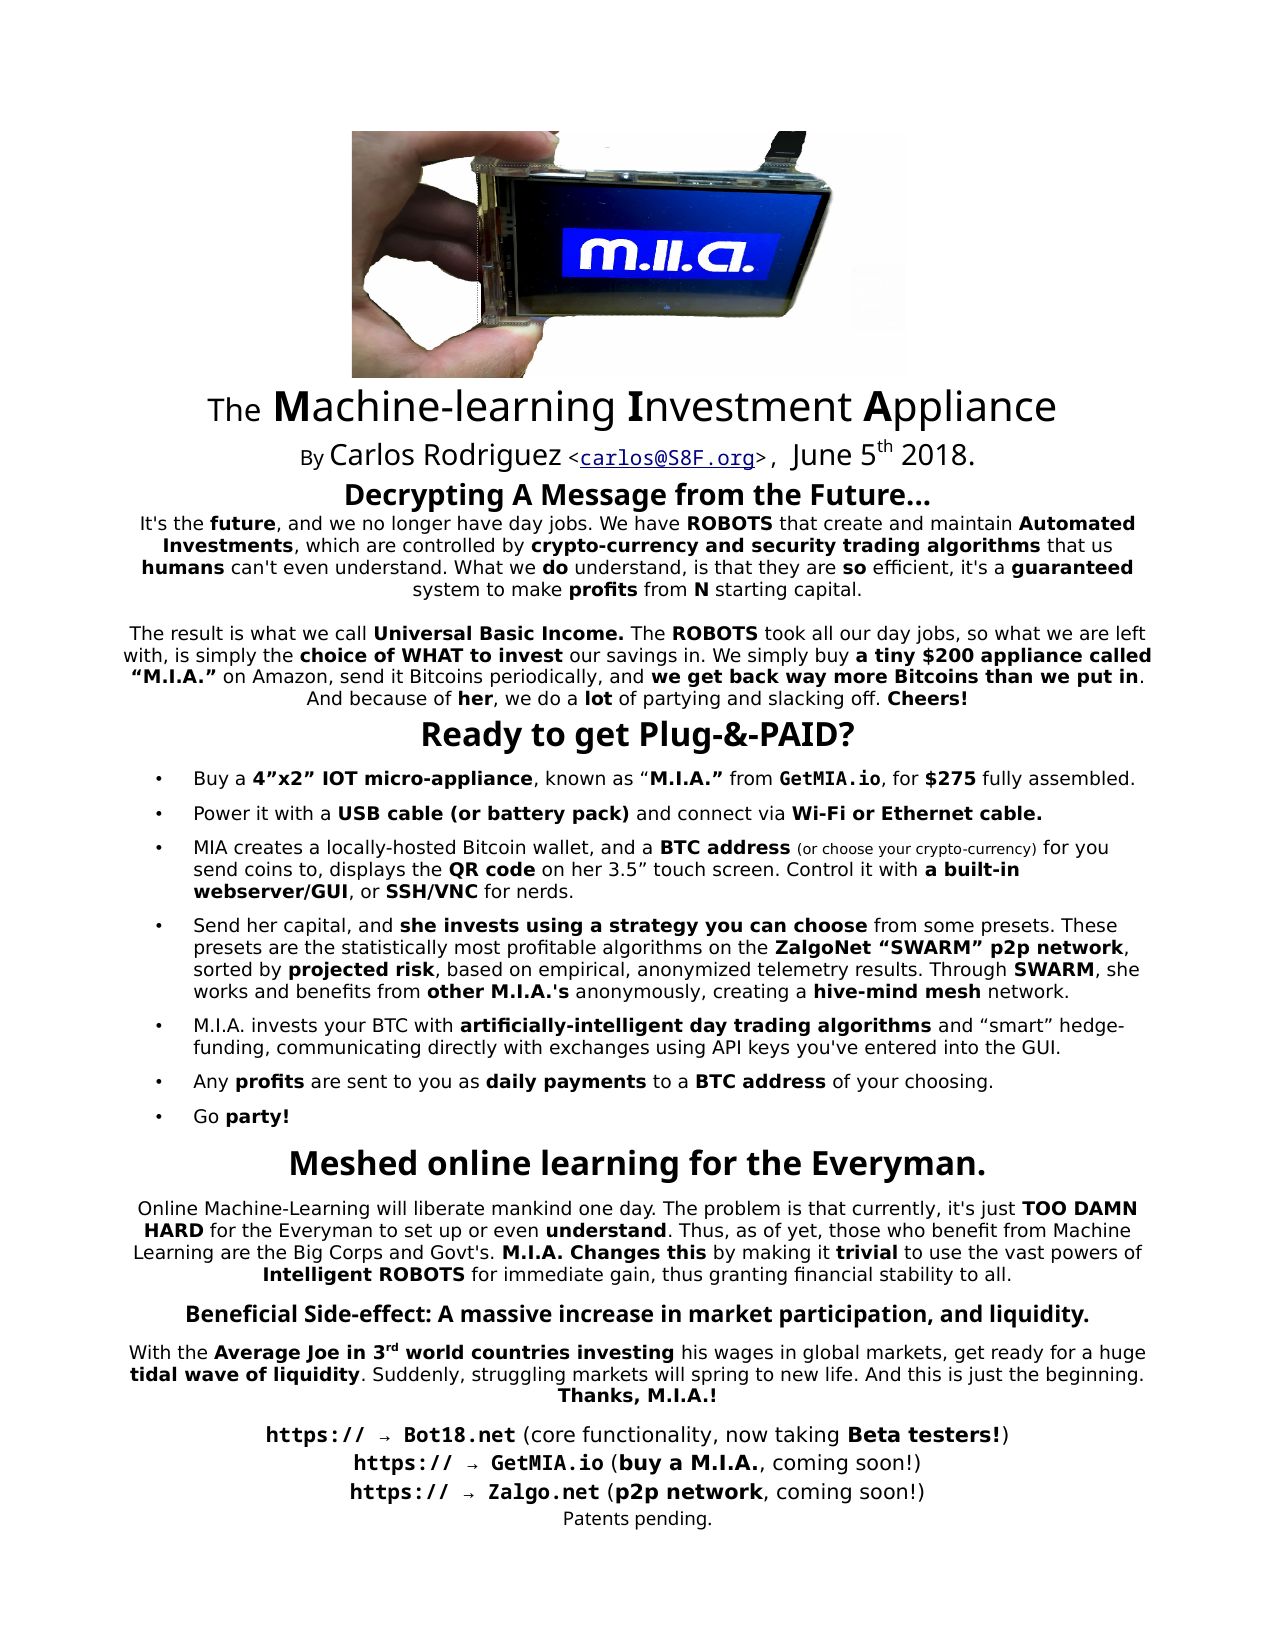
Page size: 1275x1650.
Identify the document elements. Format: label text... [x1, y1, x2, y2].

text Decrypting A Message from the Future... [118, 474, 1157, 513]
list Go party! [156, 1106, 1157, 1128]
list Buy a 4”x2” IOT micro-appliance, known as “M.I.A.” from GetMIA.io, for $275 fully assembled. [156, 768, 1157, 790]
text The result is what we call Universal Basic Income. The ROBOTS took all our day jobs, so what we are left with, is simply the choice of WHAT to invest our savings in. We simply buy a tiny $200 appliance called “M.I.A.” on Amazon, send it Bitcoins periodically, and we get back way more Bitcoins than we put in. And because of her, we do a lot of partying and slacking off. Cheers! [118, 623, 1157, 710]
list MIA creates a locally-hosted Bitcoin wallet, and a BTC address (or choose your crypto-currency) for you send coins to, displays the QR code on her 3.5” touch screen. Control it with a built-in webserver/GUI, or SSH/VNC for nerds. [156, 837, 1157, 903]
text Meshed online learning for the Everyman. [118, 1140, 1157, 1186]
text Patents pending. [118, 1505, 1157, 1531]
list M.I.A. invests your BTC with artificially-intelligent day trading algorithms and “smart” hedge-funding, communicating directly with exchanges using API keys you've entered into the GUI. [156, 1015, 1157, 1059]
text Beneficial Side-effect: A massive increase in market participation, and liquidity. [118, 1298, 1157, 1329]
text It's the future, and we no longer have day jobs. We have ROBOTS that create and maintain Automated Investments, which are controlled by crypto-currency and security trading algorithms that us humans can't even understand. What we do understand, is that they are so efficient, it's a guaranteed system to make profits from N starting capital. [118, 513, 1157, 601]
text By Carlos Rodriguez <carlos@S8F.org>, June 5th 2018. [118, 434, 1157, 474]
text https:// → GetMIA.io (buy a M.I.A., coming soon!) [118, 1448, 1157, 1477]
list Send her capital, and she invests using a strategy you can choose from some presets. These presets are the statistically most profitable algorithms on the ZalgoNet “SWARM” p2p network, sorted by projected risk, based on empirical, anonymized telemetry results. Through SWARM, she works and benefits from other M.I.A.'s anonymously, creating a hive-mind mesh network. [156, 915, 1157, 1003]
text Ready to get Plug-&-PAID? [118, 710, 1157, 756]
text With the Average Joe in 3rd world countries investing his wages in global markets, get ready for a huge tidal wave of liquidity. Suddenly, struggling markets will spring to new life. And this is just the beginning. Thanks, M.I.A.! [118, 1342, 1157, 1407]
text The Machine-learning Investment Appliance [118, 118, 1157, 434]
text https:// → Bot18.net (core functionality, now taking Beta testers!) [118, 1420, 1157, 1448]
text Online Machine-Learning will liberate mankind one day. The problem is that currently, it's just TOO DAMN HARD for the Everyman to set up or even understand. Thus, as of yet, those who benefit from Machine Learning are the Big Corps and Govt's. M.I.A. Changes this by making it trivial to use the vast powers of Intelligent ROBOTS for immediate gain, thus granting financial stability to all. [118, 1198, 1157, 1286]
picture [351, 131, 907, 378]
text https:// → Zalgo.net (p2p network, coming soon!) [118, 1477, 1157, 1505]
list Power it with a USB cable (or battery pack) and connect via Wi-Fi or Ethernet cable. [156, 803, 1157, 824]
list Any profits are sent to you as daily payments to a BTC address of your choosing. [156, 1071, 1157, 1093]
